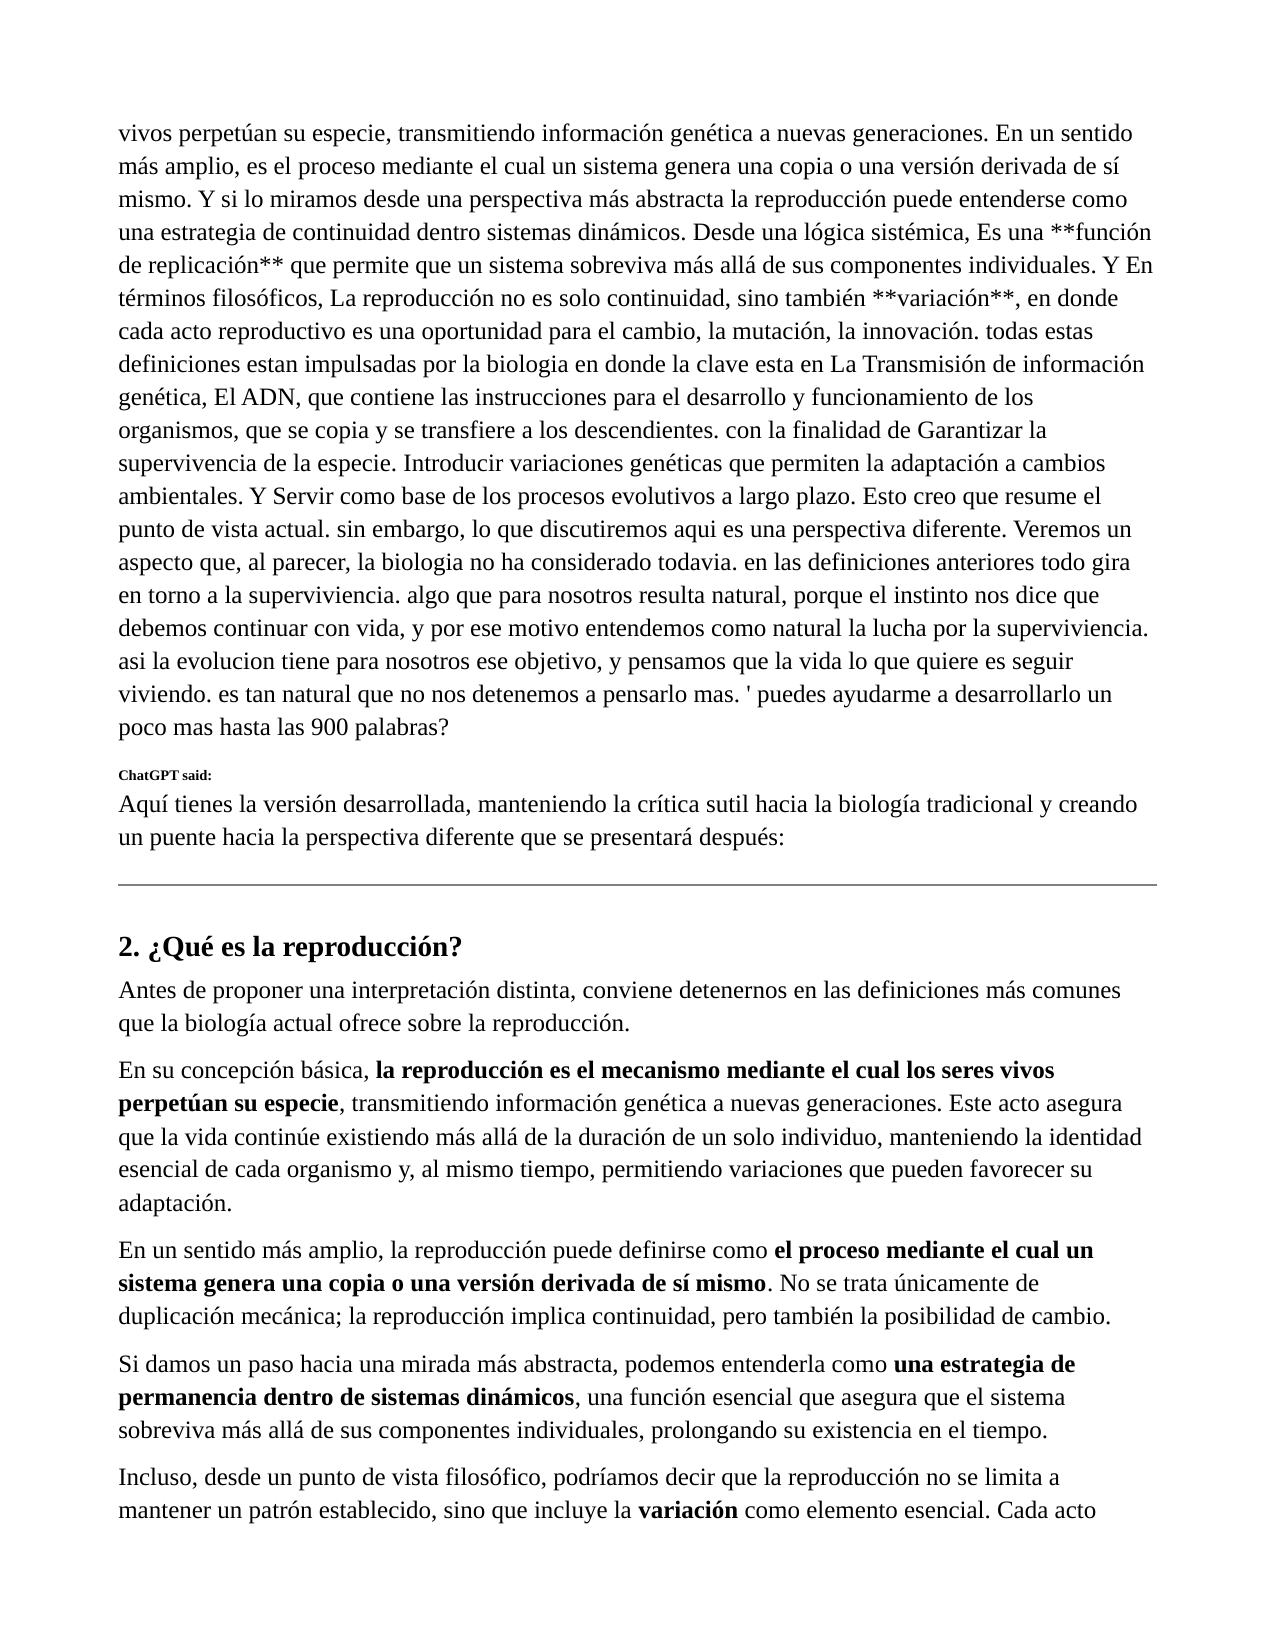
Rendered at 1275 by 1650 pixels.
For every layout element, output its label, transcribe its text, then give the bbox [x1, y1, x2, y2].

text En su concepción básica, la reproducción es el mecanismo mediante el cual los seres vivos perpetúan su especie, transmitiendo información genética a nuevas generaciones. Este acto asegura que la vida continúe existiendo más allá de la duración de un solo individuo, manteniendo la identidad esencial de cada organismo y, al mismo tiempo, permitiendo variaciones que pueden favorecer su adaptación. [118, 1056, 1157, 1216]
text Aquí tienes la versión desarrollada, manteniendo la crítica sutil hacia la biología tradicional y creando un puente hacia la perspectiva diferente que se presentará después: [118, 789, 1157, 851]
text Antes de proponer una interpretación distinta, conviene detenernos en las definiciones más comunes que la biología actual ofrece sobre la reproducción. [118, 975, 1157, 1037]
text En un sentido más amplio, la reproducción puede definirse como el proceso mediante el cual un sistema genera una copia o una versión derivada de sí mismo. No se trata únicamente de duplicación mecánica; la reproducción implica continuidad, pero también la posibilidad de cambio. [118, 1235, 1157, 1330]
subtitle 2. ¿Qué es la reproducción? [118, 929, 1157, 962]
text Incluso, desde un punto de vista filosófico, podríamos decir que la reproducción no se limita a mantener un patrón establecido, sino que incluye la variación como elemento esencial. Cada acto [118, 1462, 1157, 1524]
subtitle ChatGPT said: [118, 766, 1157, 783]
text Si damos un paso hacia una mirada más abstracta, podemos entenderla como una estrategia de permanencia dentro de sistemas dinámicos, una función esencial que asegura que el sistema sobreviva más allá de sus componentes individuales, prolongando su existencia en el tiempo. [118, 1349, 1157, 1444]
text vivos perpetúan su especie, transmitiendo información genética a nuevas generaciones. En un sentido más amplio, es el proceso mediante el cual un sistema genera una copia o una versión derivada de sí mismo. Y si lo miramos desde una perspectiva más abstracta la reproducción puede entenderse como una estrategia de continuidad dentro sistemas dinámicos. Desde una lógica sistémica, Es una **función de replicación** que permite que un sistema sobreviva más allá de sus componentes individuales. Y En términos filosóficos, La reproducción no es solo continuidad, sino también **variación**, en donde cada acto reproductivo es una oportunidad para el cambio, la mutación, la innovación. todas estas definiciones estan impulsadas por la biologia en donde la clave esta en La Transmisión de información genética, El ADN, que contiene las instrucciones para el desarrollo y funcionamiento de los organismos, que se copia y se transfiere a los descendientes. con la finalidad de Garantizar la supervivencia de la especie. Introducir variaciones genéticas que permiten la adaptación a cambios ambientales. Y Servir como base de los procesos evolutivos a largo plazo. Esto creo que resume el punto de vista actual. sin embargo, lo que discutiremos aqui es una perspectiva diferente. Veremos un aspecto que, al parecer, la biologia no ha considerado todavia. en las definiciones anteriores todo gira en torno a la superviviencia. algo que para nosotros resulta natural, porque el instinto nos dice que debemos continuar con vida, y por ese motivo entendemos como natural la lucha por la superviviencia. asi la evolucion tiene para nosotros ese objetivo, y pensamos que la vida lo que quiere es seguir viviendo. es tan natural que no nos detenemos a pensarlo mas. ' puedes ayudarme a desarrollarlo un poco mas hasta las 900 palabras? [118, 118, 1157, 741]
